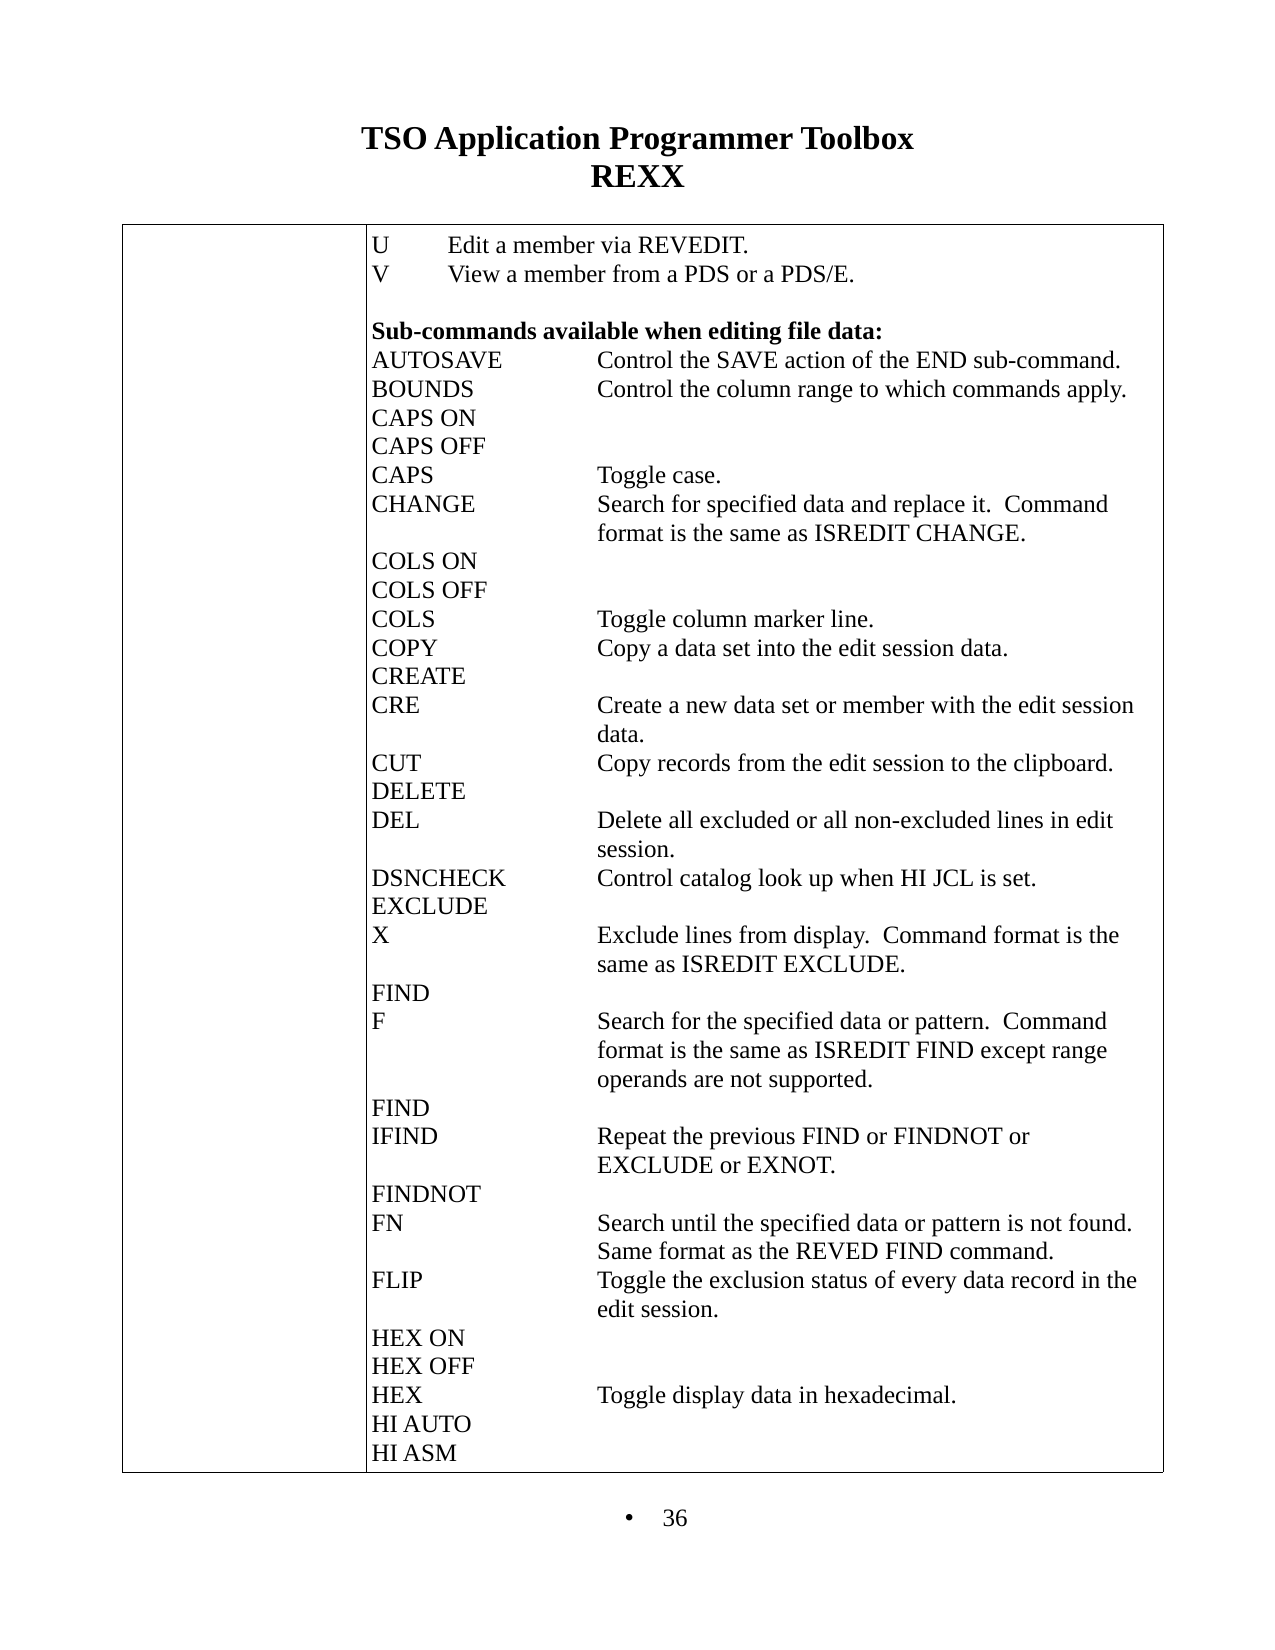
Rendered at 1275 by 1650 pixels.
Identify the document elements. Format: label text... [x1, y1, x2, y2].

table_cell BOUNDS [371, 374, 597, 403]
table_cell HEX ON HEX OFF HEX [371, 1323, 597, 1409]
table_cell FLIP [371, 1265, 597, 1323]
table_cell V [371, 259, 447, 288]
table_cell FINDNOT FN [371, 1179, 597, 1265]
table_cell COPY [371, 633, 597, 661]
table_header Control the SAVE action of the END sub-command. [597, 345, 1151, 374]
table_cell Delete all excluded or all non-excluded lines in edit session. [597, 776, 1151, 863]
table_cell Control the column range to which commands apply. [597, 374, 1151, 403]
table_cell Copy records from the edit session to the clipboard. [597, 748, 1151, 776]
table_cell CUT [371, 748, 597, 776]
table_cell Toggle the exclusion status of every data record in the edit session. [597, 1265, 1151, 1323]
table_cell FIND IFIND [371, 1093, 597, 1179]
table_cell Exclude lines from display. Command format is the same as ISREDIT EXCLUDE. [597, 891, 1151, 978]
table_cell dsname | ‘ACTIVE’ | ddname FILE | /pathname Operands: Volume(volid) Unit(unitaddr) Quick DATA – control data is displayed rather than interpreted VSAM component – show physical record VSAM KSDS cluster – access records in RBA order PDS – access the directory instead of the member RECFM=F – access is slower SUBSYSTEM – if the data set has members but the subsystem does not support partitioned access PCX, BMP, and GIF file types – display data and bypass rendering of picture GEN – display member list of a version 2 PDS/E with all generations Top(‘rel-addr’) Subsys(‘subsys’) - 1 to 4 character subsystem name XISPMODE – only affects processing in an ISPF environment TSO command (REVIEW CBT file#134) used to display/view a data set or UNIX entity. ISPF version is invoked by entering TSO RFE to present a ISPF panel. PF keys: Sub-commands available in all display modes: Sub-commands available when viewing file data: Sub-commands available with viewing directories: Selection codes for use on the directory display: Sub-commands available when editing file data: Sub-commands available when viewing virtual storage: [367, 225, 1163, 1472]
table_cell Repeat the previous FIND or FINDNOT or EXCLUDE or EXNOT. [597, 1093, 1151, 1179]
table_cell Create a new data set or member with the edit session data. [597, 661, 1151, 748]
table_cell Search for specified data and replace it. Command format is the same as ISREDIT CHANGE. [597, 489, 1151, 546]
table_cell COLS ON COLS OFF COLS [371, 546, 597, 633]
table_cell Search for the specified data or pattern. Command format is the same as ISREDIT FIND except range operands are not supported. [597, 978, 1151, 1093]
table_cell Toggle display data in hexadecimal. [597, 1323, 1151, 1409]
table_cell HI AUTO HI ASM [371, 1409, 597, 1466]
table_header AUTOSAVE [371, 345, 597, 374]
table_cell View a member from a PDS or a PDS/E. [448, 259, 1157, 288]
table_cell CHANGE [371, 489, 597, 546]
table_cell U [371, 230, 447, 259]
table_cell CAPS ON CAPS OFF CAPS [371, 403, 597, 489]
table_cell Toggle case. [597, 403, 1151, 489]
table_cell CREATE CRE [371, 661, 597, 748]
table_cell DELETE DEL [371, 776, 597, 863]
table_cell Toggle column marker line. [597, 546, 1151, 633]
table_cell DSNCHECK [371, 863, 597, 891]
table_cell EXCLUDE X [371, 891, 597, 978]
table_cell [123, 225, 366, 1472]
table_cell Search until the specified data or pattern is not found. Same format as the REVED FIND command. [597, 1179, 1151, 1265]
table_cell FIND F [371, 978, 597, 1093]
table_cell Control catalog look up when HI JCL is set. [597, 863, 1151, 891]
table_cell Edit a member via REVEDIT. [448, 230, 1157, 259]
table_cell Copy a data set into the edit session data. [597, 633, 1151, 661]
table_cell [597, 1409, 1151, 1466]
